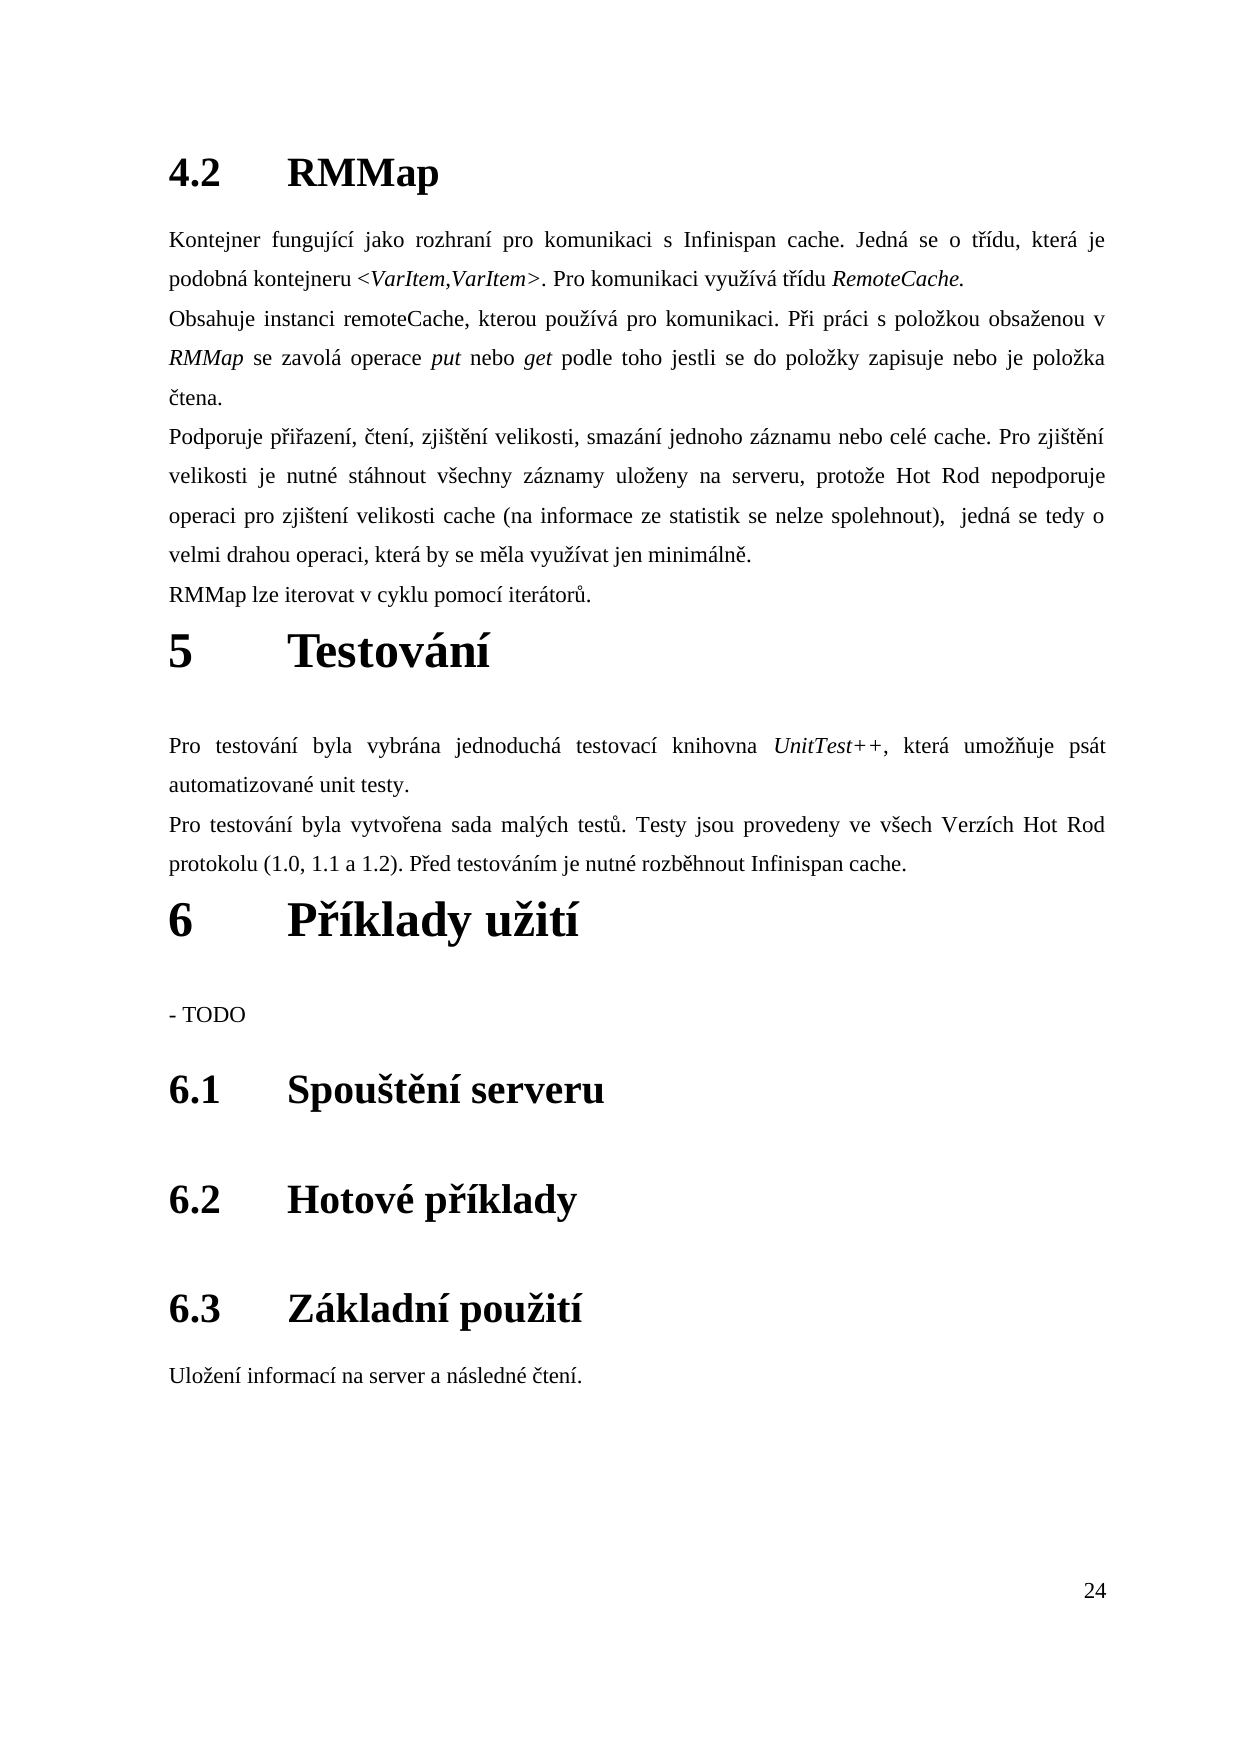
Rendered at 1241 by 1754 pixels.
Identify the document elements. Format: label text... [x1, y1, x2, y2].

subtitle Spouštění serveru [169, 1065, 1106, 1113]
subtitle Základní použití [169, 1283, 1106, 1331]
text Uložení informací na server a následné čtení. [169, 1362, 1106, 1388]
text Kontejner fungující jako rozhraní pro komunikaci s Infinispan cache. Jedná se o třídu, která je podobná kontejneru <VarItem,VarItem>. Pro komunikaci využívá třídu RemoteCache. [169, 226, 1106, 292]
text Pro testování byla vybrána jednoduchá testovací knihovna UnitTest++, která umožňuje psát automatizované unit testy. [169, 732, 1106, 798]
text Podporuje přiřazení, čtení, zjištění velikosti, smazání jednoho záznamu nebo celé cache. Pro zjištění velikosti je nutné stáhnout všechny záznamy uloženy na serveru, protože Hot Rod nepodporuje operaci pro zjištení velikosti cache (na informace ze statistik se nelze spolehnout), jedná se tedy o velmi drahou operaci, která by se měla využívat jen minimálně. [169, 423, 1106, 568]
subtitle Testování [169, 621, 1106, 678]
subtitle Hotové příklady [169, 1174, 1106, 1222]
text RMMap lze iterovat v cyklu pomocí iterátorů. [169, 581, 1106, 607]
text - TODO [169, 1001, 1106, 1027]
subtitle RMMap [169, 148, 1106, 196]
text Obsahuje instanci remoteCache, kterou používá pro komunikaci. Při práci s položkou obsaženou v RMMap se zavolá operace put nebo get podle toho jestli se do položky zapisuje nebo je položka čtena. [169, 305, 1106, 410]
text Pro testování byla vytvořena sada malých testů. Testy jsou provedeny ve všech Verzích Hot Rod protokolu (1.0, 1.1 a 1.2). Před testováním je nutné rozběhnout Infinispan cache. [169, 811, 1106, 877]
subtitle Příklady užití [169, 890, 1106, 947]
